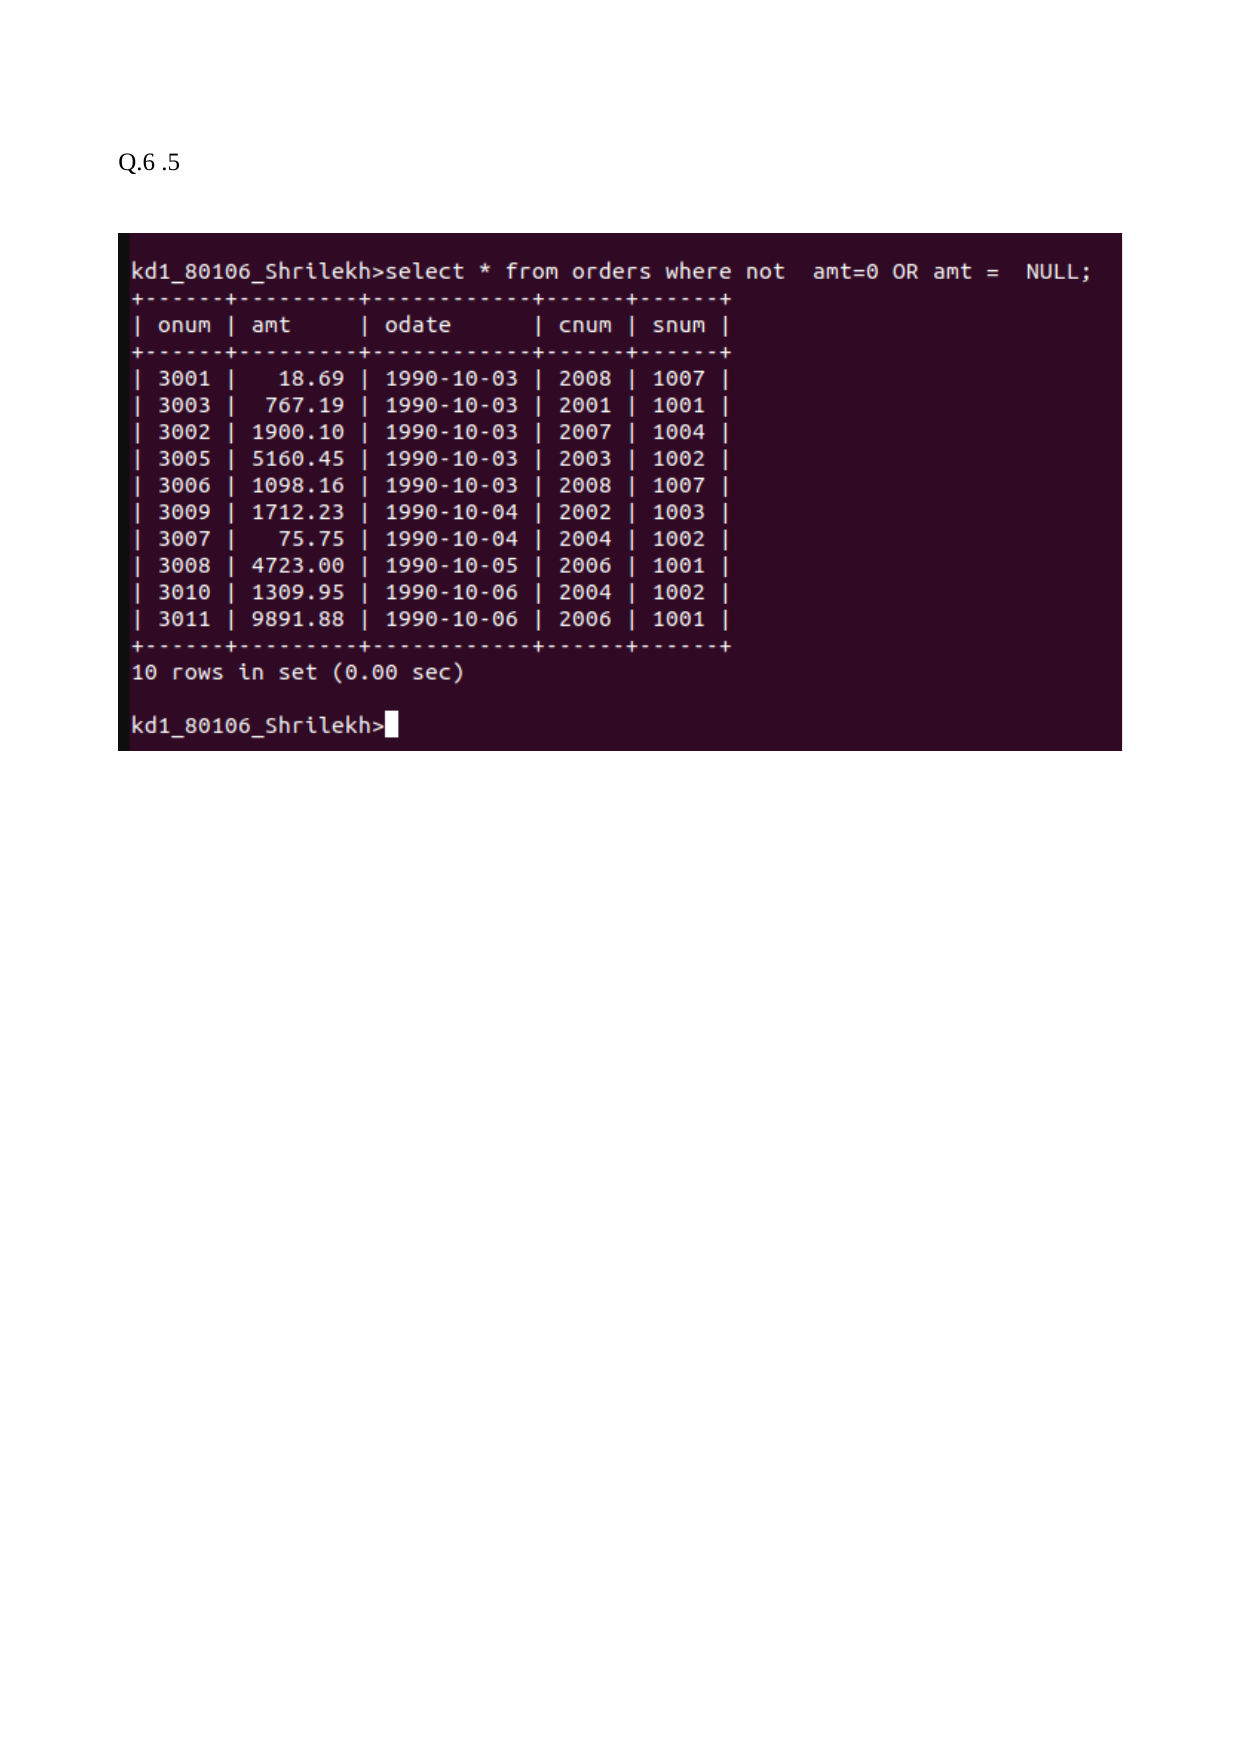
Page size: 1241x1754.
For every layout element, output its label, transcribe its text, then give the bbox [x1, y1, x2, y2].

text Q.6 .5 [118, 147, 1122, 176]
picture [118, 233, 1123, 751]
